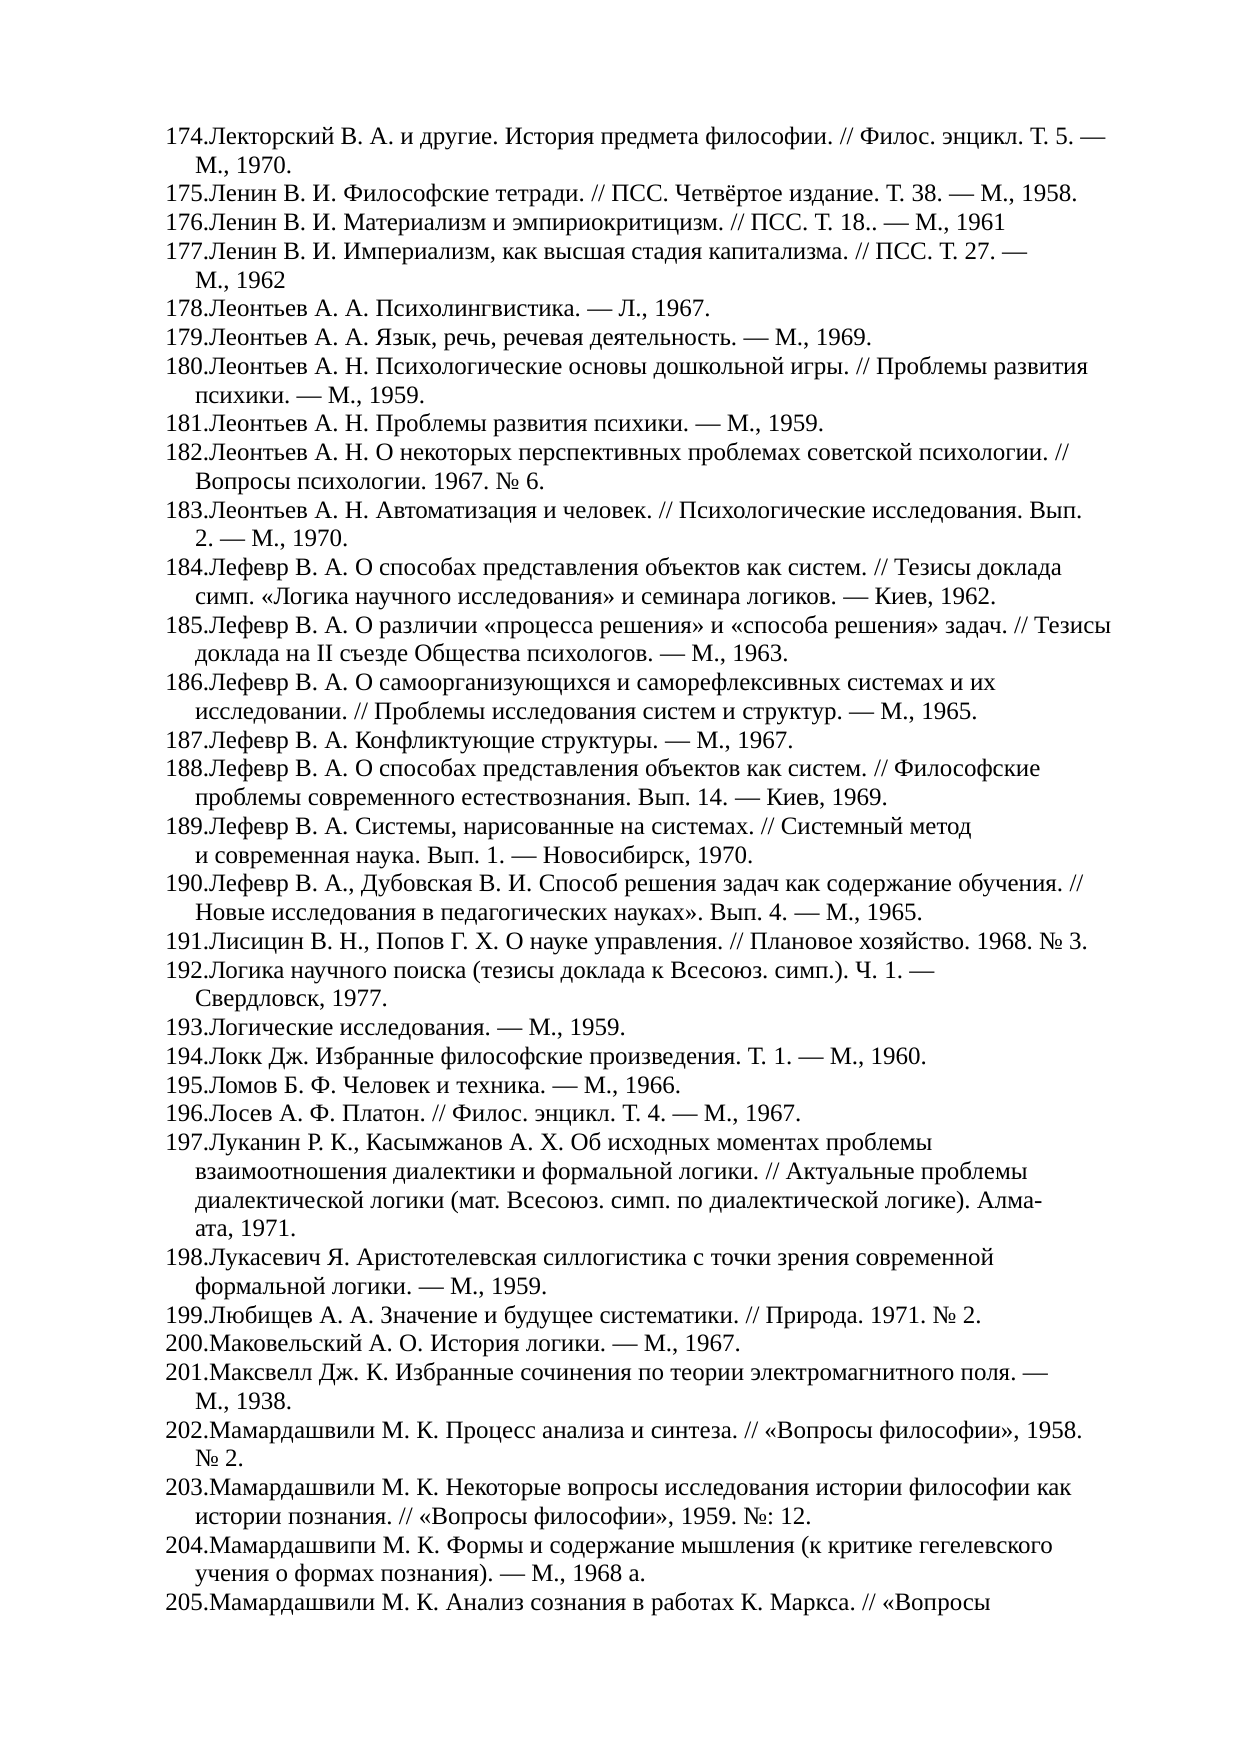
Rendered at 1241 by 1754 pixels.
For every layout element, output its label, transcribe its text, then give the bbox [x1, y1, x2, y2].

table_header I. Работы Г. П. Щедровицкого 1957 a* Щедровицкий Г. П. «Языковое мышление» и его анализ. // Вопросы языкознания. 1957. № 1. (С. 449–465 наст. изд.). b Щедровицкий Г. П., Алексеев Н. Г. О возможных путях исследования мышления как деятельности. // Докл. АПН РСФСР. 1957. № 3; 1958. № 1,4; 1959. № 1,2, 4; 1960. № 2,4, 5,6; 1961. № 4,5; 1962. № 2–6. 1958 a* Щедровицкий Г. П. О некоторых моментах в развитии понятий. // «Вопросы философии», 1958. № 6. (С. 577–589 наст. изд.). b* Щедровицкий Г. П. О строении атрибутивного знания. Сообщения I–VI. // Докл. АПН РСФСР. 1958. № 1,4; 1959. № 1,2, 4; 1960. № 6. (С. 590–630 наст. изд.). 1959 Щедровицкий Г. П., Ладенко И. С. О некоторых принципах генетического исследования мышления. // Тезисы доклада на I съезде Общества психологов. Вып. 1. — М., 1959. 1960 a* Щедровицкий Г. П. К анализу процессов решения задач. // Докл. АПН РСФСР. 1960. № 5. (С. 667–672 наст. изд.). b Щедровицкий Г. П. Опыт анализа сложного рассуждения, содержащего решение математической задачи. (На правах рукописи). — М., 1960. c* Щедровицкий Г. П. и другие. Принцип «параллелизма формы и содержания мышления» и его значение для традиционных логических и психологических исследований. Сообщ. I–IV. // Докл. АПН РСФСР. 1960. № 2,4; 1961. № 4,5. (С. 1–33 наст. изд.). 1961 a Щедровицкий Г. П. О взаимоотношении формальной логики и неопозитивистской «логики науки». // Диалектический материализм и современный позитивизм. — М., 1961. b Щедровицкий Г. П. Технология мышления. // Известия. 1961. № 234. 1962 a* Щедровицкий Г. П. О различии исходных понятий «формальной» и «содержательной» логик. // Методология и логика наук. Учёные зап. Том. ун-та. № 41. — Томск, 1962. (С. 34–49 наст. изд.). b Щедровицкий Г. П. Усвоение мышления и проблемы творческой активности учащихся // О психологических особенностях творческой активности учащихся. Тезисы доклада на межвуз. конф. — М., 1962. с Щедровнцкий Г. П., Якобсон С. Г. К анализу процессов решения простых арифметических задач. Сообщения I–V. // Докл. АПН РСФСР. 1962. № 2–6. 1963 a Щедровицкий Г. П. О месте логики в психолого-педагогических исследованиях. // Тезисы доклада на II съезде Общества психологов. Вып. 2. — М., 1963. b Щедровицкий Г. П. К методологии педагогического исследования игры. // Материалы к симпозиуму. Ротапринт (Библиотека имени В. И. Ленина). — М., 1963. c* Щедровицкий Г. П. Методологические замечания к проблеме происхождения языка. // Науч. докл. высшей школы. Филологические науки. 1963. № 2. (С. 299–316 наст. изд.). d Якобсон С. Г., Щедровицкий Г. П. Логико-психологический анализ способов решения простых арифметических задач. // Тезисы доклада на II съезде Общества психологов. Вып. 2. — М., 1963. 1964 a* Щедровицкий Г. П. Проблемы методологии системного исследования. — М., 1964. (С. 155–196 наст. изд.). b* Щедровицкий Г. П. Игра и «детское общество». // Дошкольное воспитание. 1964. № 4. (С. 673–681 наст. изд.). c* Щедровицкий Г. П. О принципах анализа объективной структуры мыслительной деятельности на основе понятий содержательно-генетической логики. // Вопросы психологии. 1964. № 2. (С. 466–473 наст. изд.). d Щедровицкий Г. П. Место логических и психологических методов в педагогической науке. // «Вопросы философии», 1964. № 7. е Щедровицкий Г. П. О необходимости типологических исследований в психологии и педагогике. // Вопросы активизации мышления и творческой деятельности учащихся. Тезисы доклада на межвуз. конф. — М., 1964. f Щедровицкий Г. П. К характеристике критериев интеллектуального развития ребёнка. // Вопросы психологии. Тезисы доклада на респ. психол. конф. — Киев, 1964. g Щедровицкий Г. П., Костеловский В. А. К анализу средств и процессов познания пространственной формы. Сообщения I–II. // Новые исследования в педагогических науках. Вып. 2,4. — М., 1964–1965. h* Щедровицкий Г. П., Садовский В. Н. К характеристике основных направлений исследования знака в логике; психологии и языкознании. Сообщения I — III. // Новые исследования в педагогических науках, Вып. 2,4, 5. — М., 1964–1965. (С. 515–539 наст. изд.). i Щедровицкий Г. П., Юдин Э. Г. О применении понятия управления в психологических и педагогических исследованиях. // Вопросы активизации мышления и творческой деятельности учащихся. Тезисы доклада на межвуз. конф. — М., 1964. j Щедровицкий Г. П., Якобсон С. Г. Сравнительный логико-психологический анализ способов решения арифметических задач (на укр. языке). // Радяньска школа. 1964. № 6. 1965 a Щедровицкий Г. П. К характеристике наиболее абстрактных направлений методологии структурно-системных исследований. // Проблемы исследования систем и структур. — М., 1965. b Щедровицкий Г. П. Методологические замечания к проблеме типологической классификации языков. // Лингвистическая типология и восточные языки. — М., 1965. c Щедровицкий Г. П. Исследование мышления детей на материале решений простых арифметических задач. // Развитие познавательных и волевых процессов у дошкольников. — М., 1965. d Щедровицкий Г. П. О принципах классификации наиболее абстрактных направлений методологии системно-структурных исследований. // Проблемы исследования систем и структур. — М., 1965. e Лефевр В. А., Щедровицкий Г. П., Юдин Э. Г. «Естественное» и «искусственное» в семиотических системах. // Проблемы исследования систем и структур. Материалы к конференции. — М., 1965. f* Генисаретский О. И., Щедровицкий Г. П. Методологическая картина дизайна. // Программа научн. иссл. лаб. общетеор. иссл. отдела теории и методов худ. констр. ВНИИТЭ. Архив ВНИИТЭ. — М., 1965 (см. Теоретические и методологические исследования в дизайне. Избранные материалы. Ч. I. Труды ВНИИТЭ. Техн. эстетика. Вып. 61. — М., 1990). (С. 317–328 наст. изд.). g* Генисаретский О. И., Щедровицкий Г. П. Дизайн: проблемы исследований. // Программа научн. иссл. лаб. общетеор. иссл. отдела теории и методов худ. констр. ВНИИТЭ. Архив ВНИИТЭ. — М., 1965 (см. Теоретические и методологические исследования в дизайне. Избранные материалы. Ч. I. Труды ВНИИТЭ. Техн. эстетика. Вып. 61. — М., 1990). (С. 329–333 наст. изд.). 1966 a* Щедровицкий Г. П. Об исходных принципах анализа проблемы обучения и развития в рамках теории деятельности. // Обучение и развитие. Материалы к симпозиуму. — М., 1966. (С. 197–227 наст. изд). b* Щедровицкий Г. П. Методологические замечания к педагогическому исследованию игры. // Психология и педагогика игры дошкольника. — М., 1966. (С. 687–715 наст. изд.). c* Щедровицкий Г. П. Заметки о мышлении по схемам двойного знания. // Материалы к симпозиуму по логике науки. — Киев, 1966. (С. 474–476 наст. изд.). d Щедровицкий Г. П. «Естественное» и «искусственное» в развитии речи языка. // Основные проблемы эволюции языка. Материалы Всесоюз. конф. по общ. языкознанию. Ч. 1. Самарканд, 1966. e Щедровицкий Г. П. К анализу исходных принципов и понятий формальной логики. // Философ, иссл.: Труды Болгар, акад. наук. 1966. f Щедровицкий Г. П. О логическом смысле проблемы лингвистических универсалий. // Конф. по проблемам изучения универсальных и ареальных свойств языков. Тезисы доклада — М., 1966. g* Щедровицкий Г. П. О различных планах изучения моделей и моделирования. // Метод моделирования в естествознании. — Тарту, 1966. (С. 631–633 назд. изд.). h* Щедровицкий Г. П. Надежина Р. Г. Развитие детей и проблемы нравственного воспитания. // Обучение и развитие. Материалы к симпозиуму. — М., 1966. (С. 682–686 наст. изд.). i* Щедровицкий Г. П., Юдин Э. Г. Педагогика и социология. Сообщение 1. // Новые исследования в педагогических науках. Вып. 7. — М., 1966. (С. 342–349 наст. изд.). j Shchedrovitzky G. P. Methodological problem; of system research. // General Systems. 1966. Vol. XI. (Перевод работы 1964 a). k Лефевр В. А., Щедровицкий Г. П., Юдин З. Г. Анализ связей управления в социальных структурах и деятельности. (Место публикации не установлено). 1966. i* Щедровицкий Г. П. Дизайн и его наука: «художественное конструирование» — сегодня, а что дальше? // Научный отчёт по теме 0047 [1]. ВНИИТЭ. — М., 1966 (см. Теоретические и методологические исследования в дизайне. Избранные материалы. Ч. I. Труды ВНИИТЭ. Техн. эстетика. Вып. 61. — М., 1990). (С. 334–341 наст. изд.). 1967 a Щедровицкий Г. П. О методе семиотического исследования знаковых систем. // Семиотика и восточные языки. — М., 1967. b* Щедровицкий Г. П. О специфических характеристиках логико-методологического исследования науки. // Проблемы исследования структуры науки. — Новосибирск, 1967. (С 350–359 наст. изд.). c* Щедровицкий Г. П. Что значит рассматривать язык как знаковую систему? // Материалы к конференции «Язык как знаковая система особого рода». — М., 1967. (С. 540–544 наст. изд.). d Щедровицкий Г. П., Дубровский В. Я. Научное исследование в системе «методологической работы». // Проблемы исследования структуры науки. — Новосибирск, 1967. e Щедровицкий Г. П., Розин В. М. Концепция лингвистической относительности Б. Л. Уорфа и проблемы исследования «языкового мышления». // Семиотика и восточные языки М., 1967. f Schedrovitsky G. P. Concerning the analysis of initial hriniciples and conceptions of formal logic. // Systematics. Vol. 5.1967. № 2. (Перевод работы 1966 е). g* Лефевр В. А., Щедровицкий Г. П., Юдин 3. Г. «Естественное» и «искусственное» в семиотических системах. // Семиотика и восточные языки. — М., 1967. (С. 50–56 наст. из/].). 1968 a Щедровицкий Г. П. Система педагогических исследований (методологический анализ). // Педагогика и логика. — М., 1968. b Щедровицкий Г. П. К анализу структуры, оснований и метода эвристики. // IV Всесоюз. симпозиум по кибернетике. Материалы симпозиума. Тбилиси, 1968. с Щедровицкий Г. П. Модели новых фактов для логики. // «Вопросы философии», 1968. № 4. d Schedrovitsky G. P. Concerning the analysis of initial hriniciples and conceptions of formal logic. // General Systems. Vol. XIII. 1 968. (Перевод работы 1966 е). е Scedrovickij G. P. Methodologische Bemerkungen zum Problem einer typologischen Klassifikation der Sprachen. // Linguistics. 1968. № 42. (Перевод работы 1965 b). f* Щедровицкий Г. П. Лингвистика, психолингвистика, теория деятельности. // Теория речевой деятельности. — М., 1968. (С. 360–366 наст. изд.). 1969 a* Щедровицкий Г. П. Проблема объекта в системном проектировании. // Вторая Всесоюз. конференция по технической кибернетике. Тезисы доклада — М., 1969. (С. 399–400 наст. изд.). b Щедровицкий Г. П. Методологический смысл проблемы лингвистических универсалий. // Языковые универсалии и лингвистическая типология. — М., 1969. 1970 Щедровицкий Г. П. О системе педагогических исследований (методологический анализ). // Оптимизация процессов обучения в высшей и средней школе. Душанбе, 1970. 1971 a Щедровицкий Г. П. Значения как конструктивные компоненты знака. // Вопросы семантики. Тезисы доклада — М., 1971. b Щедровицкий Г. П. Человек и деятельность в инженерно-психологических исследованиях. // Проблемы инженерной психологии. Вып. 1. — М., 1971. с Щедровицкий Г. П. Понимание как компонента исследования знака. // Вопросы семантики. Тезисы доклада — М., 1971. d Щедровицкий Г. П. О типах знаний, получаемых при описании сложного объекта, объединяющего «парадигматику» и «синтагматику». // Актуальные проблемы лексикологии. Докл. лингвист, конф. Ч. 1. Томск. 1971. e Щедровицкий Г. П. «Логическое» и «лингвистическое» в знаках (к характеристик е материал а терминологической работы). // Семиотические проблемы языков науки, терминологии и информатики. Ч. 1. — М., 1971. f Щедровицкий Г. П. К проблеме существования терминов в тексте и в парадигматических системах. // Семиотические проблемы языков науки, терминологии и информатики. Ч. 2. — М., 1971. g Щедровицкий Г. П. Значения и знания. // Актуальные проблемы лексикологии. Тезисы доклада Ч. 2. — Новосибирск, 1971. h Щедровицкий Г. П. Деятельность и понятие деятельности. // Материалы IV Всесоюз. съезда Общества психологов. Тбилиси, 1971. i Schedrovitsky G. P. Configuration as a method of construction of complex knowledge. // Systematics. Vol. 8.1971. № 4. j Щедровицкий Г. П. Проблема соотношения логических и психологических исследований мышления в истории советской психологии. // Материалы IV Всесоюз. съезда Общества психологов. Тбилиси, 1971. 1972 a Щедровицкий Г. П. Цели и продукты терминологической работы (методологические заметки о процессах становления терминологической деятельности). // Актуальные проблемы лексикологии. — Новосибирск, 1972. b Stschedrowitzky G. P. Die Struktur des Zeichens: Sinn und Bedeutung. // Ideen des exakten Wissens. Wissenschaft und Technik in der Sowjetunion. 1972. № 12. 1973 a* Щедровицкий Г. П. Системно-структурный подход в анализе и описании эволюции мышления. // Мышление и общение. Материалы Всесоюз. симпозиума. Алма-Ата, 1973. (С. 477–480 наст. изд.). b Щедровицкий Г. П. Структура знака: смыслы и значения. // Проблемы лексикологии. — Минск, 1973. c Щедровицкий Г. П., Дубровский В. Я. Проблема объекта в системном проектировании. // Методология исследования проектной деятельности. Тез. сообщ. Всесоюз. науч. конф. «Автоматизация проектирования как комплексная проблема совершенствования проектного дела в стране». Сб. 2. — М., 1973. d Щедрювицкий Г. П., Надежина Р. Г. О двух типах отношений руководств а в групповой деятельности детей. // Вопросы психологии. 1973. № 5. е Щедровицкий Г. П., Якобсон С. Г. Заметки к определению понятий «мышление» и «понимание». // Мышление и общение. Материалы Всесоюз. симпоз. Алма-Ата, 1973. 1974 a* Щедровицкий Г. П. Смысл и значение. // Проблемы семантики. — М., 1974. (С. 545–576 наст. изд.). b* Щедровицкий Г. П. Системное движение и перспективы развития системно-структурной методологии. Обнинск, 1974. (С. 57–88 наст. изд). с* Щедровицкий Г. П. Два понятия системы. // Труды XIII Межд. Конгресса по истории науки и техники. Т. 1а. — М., 1974. (С. 228–232 наст. изд). d Щедровицкий Г. П. Коммуникация, деятельность, рефлексия. // Исследование речемыслительной деятельности. Алма-Ата, 1974. e Щедровицкий ГЛ. Логико-психологический анализ процедур и способов решения простых арифметических задач. // Психолого-педагогические проблемы обучения и развития. Душанбе, 1974. 1975 a* Щедровицкий Г. П. Автоматизация проектирования и задачи развития проектировочной деятельности. // Разработка и внедрение автоматизированных систем в проектировании (теория и методология). — М., 1975. (С. 401–436 наст. изд.). b* Щедровицкий Г. П. Проблема исторического развития мышления. // Генетические и социальные проблемы интеллектуальной деятельности. Алма-Ата, 1975. (С. 496–514 наст. изд.). а* Щедровицкий Г. П. Исходные представления и категориальные средства теории деятельности (Приложение I к 1975 а’). (С. 233–280 наст. изд.). а* Щедровицкий Г. П. Общая идея метода восхождения от абстрактного к конкретному (Приложение II к 1975 а’). e* Щедровицкий Г. П. Категории «процесс — механизм» в контексте исследования развития (Приложение III к 1975 а»). f* Щедровицкий Г. П. Генетическое восхождение (Приложение IV к 1975 а’). 1976 Щедровицкий Г. П. Проблемы построения системной теории сложного «популятивного» объекта. // Системные исследования. Ежегодник 1975. — М., 1976. 1977 a Щедровицкий Г. П., Щедровицкий П. Г. Проблематизация и проблемы в процессах программирования решения задач. // Логика научного поиска. Тезисы доклада Свердловск, 1977. 1978 a Щедровицкий Г. П. Методологический подход как средство объединения знаний из разных научных предметов. // Методологические аспекты взаимодействия общественных, естественных и технических наук. Тез докл. М. — Обниск, 1978. b Аросьев Д. Л., Астахов В. И., Щедровицкий Г. П. Средства и методы проектирования годичного цикла спортивной подготовки. Макет учебно-деловой игры. // Отчёт КНГ МОГИФК по теме № 05–139–21.1978. 1979 a Щедровицкий Г. П. Комплексная организация научно-исследовательских работ как социотехническая систем а. // Комплексный подход к научному поиску: проблемы и перспективы. Ч. 2. — Свердловск, 1979. b Поливанова С. Б., Щедровицкий Г. П. Методологическая организация мышления и деятельности как условие и средство комплексной организации НИР. // Комплексный подход к научному поиску: Проблемы и перспективы. Ч. 2. — Свердловск, 1979. 1981 a* Щедровицкий Г. П. Принципы и общая схема методологической организации системно-структурных исследований и разработок. // Системные исследования: Методологические проблемы. Ежегодник 1981. — М., 1981. (С. 88–114 наст. изд.). b Щедровицкий Г. П. О двух способах структурно-системного представления объектов. // Машинные методы обнаружения закономерностей. Рига, 1981. 1982 Shchedrovitsky C. P. Methodological organization of systems-structural research and development: principles and general scheme. // General Systems. Vol. XXVII. 1982. (Перевод работы 1981 a*). 1983 a Щедровицкий Г. П. Организационно-деятельностная игра как новая форма организации коллективной мыследеятельности. // Методы исследования, диагностики и развития международных трудовых коллективов. — М., 1983. b Щедровицкий Г. П. Системо-деятельностный подход в анализе и оценке места и функций естественнонаучных картин мира в современном мировоззрении. // Научная картина мира как компонент современного мировоззрения. Материалы симпозиума. М. — Обнинск, 1983. с* Щедровицкий Г. П., Котельников С. И. Организационно-деятельностная игра как новая форма организации и метод развития коллективной мыследеятельности. // Нововведения в организациях. Труды семинара. ВНИИ системных исследований. — М., 1983. (С. 115–142 наст. изд.). 1984 Щедровицкий Г. П. Синтез знаний: проблемы и методы. // На пути к теории научного знания. — М., 1984. (С. 634–666 наст. изд.). 1985 a Ойзерман М. Т., Рац М. В., Щедровицкий Г. П. Научные и практические вопросы создания проектов, эффективно реализуемых с точки зрения инженерных изысканий. // Проблемы методологии и технологии инженерных изысканий. — М., 1985. b Наградова Е. Я., Щедровицкий Г. П. Категории сложности изыскательных работ как объект исследований с системо-деятельностной точки зрения. // Проблемы методологии и технологии инженерных изысканий. — М., 1985. с Shchedrovitsky C. P. Methodological organization of systems-structural research and development: principles and general scheme. // Systems Research, II. Methodological Problems. 1985. (Перевод работы 1981 a*). 1987 a* Щедровицкий Г. П. Схема мыследеятельности — системно-структурное строение, смысл и содержание. // Системные исследования. Методологические проблемы. Ежегодник 1986. — М., 1 987. (С. 281–298 наст. изд.). b Щедровицкий Г. П. Методологический подход как средство объединения знаний из разных научных предметов. // Методологические аспекты взаимодействия общественных, естественных и технических наук. Тезисы доклада и выст. Ч. I–II. М. — Обнинск, 1987. 1991 Щедровицкий Г. П. Методологический смысл оппозиции натуралистического и системо-деятельностного подходов. // «Вопросы методологии». 1991. № 2. (С. 143–154 наст. изд.). II. Работы других авторов Автоматизация в проектировании. — М., 1972. Акофф Р. Л. О природе систем. // Изв. АН СССР. Техн. кибернетика. 1971. № 3. Акофф Р. Л. Планирование в больших экономических системах. — М., 1972. Акофф Р. Искусство решения проблем. — М., 1982. Акофф Р. Планирование будущего корпорации. — М., 1985. Алексеев И. С. Возможная модель структуры физического знания. // Проблемы истории и методологии научного познания. — М., 1974 а. Алексеев И. С. Принцип детерминизма и физическая картина реальности. // Философия и естествознание. — М., 1974 b. Алексеев Н. Г. Проблема управления мыслительной деятельностью при решении алгебраических задач и их классификация. // Вопросы активизации мышления и творческой деятельности учащихся. Тезисы докладов на межвузовской конференции. — М., 1964. Алексеев Н. Г. Формирование осознанного решения учебной задачи. // Педагогика и логика. — М., 1968. Алексеев Н. Г., Москаева А. С. О некоторых психологических проблемах при решении текстовых задач. // Психологія навчання і виховання. Тезисы докладов на республиканской психологической конференции. — Киев, 1964. Аристотель. Метафизика. М, 1937 а. Аристотель. О душе. — М., 1937 b. Аристотель. Физика. — М., 1937 с. Аристотель. Аналитики. — М., 1952. Аристотель. Сочинения. В 4-х т. — М., 1978. Асмус В. Ф. Логика. — М., 1947. Асмус В. Ф. Шарль Серрюс и логика отношений. // Ш. Серрюс. Опыт исследования значения логики. — М., 1948. Афанасьев В. Г. Научное руководство социальными процессами. // Коммунист. 1965. № 12. Афанасьев В. Г. Об интенсификации развития социалистического общества (проблемы взаимодействия науки, техники и управления). — М., 1969. Ахманов А. С. Формы мысли и законы формальной логики. К вопросу о предмете формальной логики. // Вопросы логики. — М., 1955. Ахманов А. С. Логическое учение Аристотеля. — М., 1960. Бакрадзе К. Логика. Тбилиси, 1951. Беккер Г., Босков А. Современная социологическая теория. — М., 1962. Бернштейн Н. А. Некоторые назревающие проблемы регуляции двигательных актов. // Вопросы психологии. 1957. № 6. Вир Ст. Кибернетика и управление производством. — М., 1963. Блауберг И. В., Садовский В. Н., Юдин Э. Г. Системный подход: предпосылки, проблемы, трудности. — М., 1969. Блауберг И. В., Юдин Э. Г. Становление и сущность системного подхода. — М., 1973. Богданов А. А. Всеобщая организационная наука (тектология). В 3-х т. Восьмое издание. Москва-Берлин, 1925–1929. Большие системы: теория, методология, моделирование. — М., 1971. Больцман Л. Лекции по кинетической теории газов. — М., 1956. Борджану К. О научном характере понятия прогресса. // Проблемы философии. — М., 1960. Бродский И. Н., Серебрянников О. Ф. О характере современной формальной логики II Вопросы философии. 1964. № 2. Бутлеров A. M. Альдегиды, кетоны и нитропроизводные жирного ряда. Специальный куре органической химии. 1875. Ветров А. А. Математическая логика и современная формальная логика. // «Вопросы философии», 1964. № 2. Вико Дж. Основания новой науки об общей природе наций. — Л., 1940. Виндельбанд В. Принципы логики. // Логика. Вып. 1. М, 1913. Винер Н. Кибернетика. — М., 1958. Витгенштейн Л. Логико-философский трактат. — М., 1959. Войшвилло Е. К. К вопросу о предмете логики. // Вопросы логики. — М., 1955. Волков Г. Н. Социология науки. Социологические очерки научно-технической деятельности. — М., 1968. Волков Г. Научно-техническая революция: естествознание и обществоведение. // Правда. 1973, 25 февр. Восхождение от абстрактного к конкретному. // Филее, энцикл. Т. 1. — М., 1960. Выготский Л. С. Мышление и речь. Психологические исследования. — М.-Л., 1934. Выготский Л. С. Избранные психологические исследования. — М., 1956. Выготский Л. С. Развитие высших психических функций. — М., 1960. Галилей Г. Беседы и математические доказательства… // Сочинения. Т. 1. — М.-Л., 1934. Галилей Г. Диалог о двух главных системах мира — птоломеевой и коперниковой. — М.-Л., 1948. Гальперин П. Я., Талызина Н. Ф. Формирование начальных геометрических понятий на основе организованного действия учащихся. // Вопросы психологии. 1957. № 1. Гвишиани Д. М. Управление — прежде всего наука. // Известия, 1963, № 118. Гвишиани Д. М. Предисловие. // Дейнеко О. А. Методологические проблемы науки управления производством. — М., 1971. Гвишиани Д. М. Организация и управление. — М., 1972. Гвишиани Д. М., Каменицер С. Е. Научно организовать труд по управлению производством. // Социалистический труд. 1965. № 2. Гвишиани Д. М., Лисичкин В. А. Системы прогнозирования в планировании и управлении научными исследованиями и разработками. — М., 1969. Гегель Г. В. Ф. Энциклопедия философских наук. Ч. 1. Логика. // Сочинения. Т. 1. — М., 1934. Гегель Г. В. Ф. Наука логики. // Сочинения. Т. 5–6. — М., 1937. Гейтинг А. Обзор исследований по основаниям математики. — М., 1936. Гелернтер Г. А., Рочестер Н. Интеллектуальное поведение машин, решающих задачи. // Психология мышления. — М., 1965. Генисаретский О. И. Специфические черты объектов системного исследования. // Проблемы исследования систем и структур. — М., 1965. Генисаретский О. И. Логический смысл моделей и моделирования. // Метод моделирования в естествознании. Тезисы доклада и выступлений на симпоз. — Тарту, 1966 а. Генисаретский О. И. Проблема смысла в содержательно-генетической логике. // Методология и логика науки. — М., 1966 b. Генисаретский О. И. Понятие о деятельности. Деятельность проектирования. // дизайн в сфере проектирования. Методологическое исследование. Т. 1. Архив ВНИИТЭ. № 470.1967. Генисаретский О. И. Опыт моделирования представляющей и рефлектирующей способностей сознания. // Всесоюзный симпозиум по кибернетике. Тбилиси, 1968. Генисаретский О. И. Опыт методологического конструирования общественных систем. // Моделирование социальных процессов. — М., 1970. Генисаретский О. И. Методологическая организация системной деятельности. // Разработка и внедрение автоматизированных систем в проектировании (теория и методология). — М., 1975. Гердер И. Г. Трактат о происхождении языка. // Гердер И. Г. Избранные сочинения. — М.-Л., 1959. Гессе Г. Игра в бисер. — М., 1969. Гилберт Д. Основания геометрии. — М., 1948. Гилберт Д., Аккерман В. Основы теоретической логики. — М., 1947. Глушков В. М. Построение автоматизированных систем управления. // Актуальные проблемы управления. — М., 1972. Гоббс Т. Избранные произведения. В 2-х т. — М., 1965. Головнях В. В. Комплексирование оптимизационных, имитационных и логико-лингвистических моделей в автоматизированных системах управления летательным аппаратом. // Вопросы кибернетики. Вып. 121. — М., 1986. Горохов В. Г. Методологический анализ системотехники. — М., 1982 а. Горохов В. Г. Современные комплексные научно-технические дисциплины. // «Вопросы философии», 1982 b. № 7. Гослинг Б. Проектирование систем. // Перевод № 567 ГКРЭ СССР. 1964. Греневский Т. Кибернетика без математики. — М., 1964. Григорьев Э. П. Проектный метод прогнозирования и его использование при формировании бытовой предметной среды. // Проблемы прогнозирования материально-предметной среды Труды ВНИИТЭ. Техн. эстетика. Вып. 2. — М., 1972. Гропп P. O. К вопросу о марксистской диалектической логике как системе категорий. // «Вопросы философии», 1959. № 1. Грушин Б. А. Логические и исторические приёмы исследования в «Капитале» К. Маркса. // Вопросы философия. 1955. № 4. Грушин Б. А. О приёмах и способах воспроизведения в мышлении исторических процессов развития. // Канд. диссертация. МГУ, 1957. Грушин Б. А. Маркс и современные методы исторического исследования. // «Вопросы философии», 1958. № 3. Грушин Б. А. Очерки логики исторического исследования. — М., 1961. Грушин Б. А. Процесс развития (логическая характеристика категории в свете задач исторической науки). // Проблемы методологии и логики наук. — Томск, 1962. Гуд Г. Х., Макол Р. Э. Системотехника: введение в проектирование больших систем. — М., 1962. Гудожник Г. С. Научно-технический прогресс: сущность, основные тенденции. — М., 1970. Гуковский М. А. Механика Леонардо да Винчи. — М.-Л., 1947. Гуссерль Э. Пролегомены к чистой логике. // Гуссерль Э. Логические исследования. Ч. 1. — СПб., 1909. Гущин Ю. Ф., Дубровский В. Я, ЩедровицкийЛ. П. К понятию «системное проектирование». // Большие информационно-управляющие системы. — М., 1969. Гущин Ю. Ф., Дубровский В. Я., Щедровицкий Л. П. О методических принципах инженерно-психологического проектирования. // Проблемы инженерной психологии. Вып. 1. — М., 1971. Гэлбрейт Дж. Новое индустриальное общество. — М., 1969. Дворецкий И. Х. Древнегреческо-русский словарь. — М., 1958. Дейнеко О. А. Методологические проблемы науки управления производством. — М., 1971. Джемпер М. Понятие массы в классической и современной физике. — М., 1967. Джонсон Ф. и другие. Системы и руководство (теория систем и руководство системами). — М., 1971. Дизайн в сфере проектирования. Методологическое исследование. Т. 1 / Под ред. Г. П. Щедровицкого и О. И. Генисаретского. // Архив ВНИИТЭ. № 470.1967. Диксон Дж. Проектирование систем: изобретательство, анализ и принятие решений. — М., 1969. Дубовская В. И. К вопросу о связях теории с компонентами учебной деятельности. // Проблемы исследования систем и структур. Материалы к конференции. — М., 1965. Дубровский В. Я. О природе и основаниях эффективности эвристических методов. // IV Всесоюзный симпозиум по кибернетике, (материалы симпозиума). Тбилиси, 1968. Дубровский В. Я. К проблеме распределения функций в системах «человек — машина». // Большие информационно-управляющие системы. — М., 1969. Дубровский В. Я. Об одной модели деятельности проектирования. // Проблемы инженерной психология. Вып. 1. — М., 1971 а. Дубровский В. Я. Проблема знаний в инженерно-психологическом проектировании. // Проблемы инженерной психологии. Вып. 1. — М., 1971 b. Дубровский В. Я., Щедровицкий Л. П. Проблема распределения функции в системах «человек — машина». // Инженерно-психологическое проектирование. Вып. 1. — М., 1970 а. Дубровский В. Я., Щедровицкий Л. П. Инженерная психология и развитие системного проектирования. // Инженерно-психологическое проектирование. Вып. 2. — М., 1970 b. Дубровский В. Я., Щедровицкий Л. П. Проблемы системного инженерно-психологического проектирования. — М., 1971 а. Дубровский В. Я., Щедровицкий Л. П. Социальное назначение инженерной психологии. // Проблемы инженерной психологии. Вып. 1. — М., 1971 b. Дубровский В. Я., Щедровицкий Л. П. Концепция машинизации проектирования как вида мыслительной деятельности. // Методология исследования проектной деятельности. Всесоюз. науч. конф. «Автоматизация проектирования как комплексная проблема совершенствования проектного дела в стране». Сб. 2. — М., 1973. Дубровский В. Я., Щедровицкий Л. П. Проблемы модификации в системном проектировании. // Разработка и внедрение автоматизированных систем в проектировании (теория и методология). — М., 1975. Дынин Б. С. К вопросу о характере проблем методологии. // Философия, методология, наука. — М., 1972. Евенко Л. И. Системный анализ — инструмент обоснования управленческих решений. // США: экономика, политика, идеология. 1970. № 8. Ельмслев Л. Пролегомены к теории языка. // Новое в лингвистике. Вып. 1. — М., 1960. Емельянов С. В. Современные проблемы научного управления. // Цикл лекций о со временных методах планирования и управления народным хозяйством. — М., 1970. Емельянов С. В. Организационные системы управления: принципы построения структурных схем. // Актуальные проблемы управления. — М., 1972. Епископосов Г. Л. Техника и социология. — М., 1967. Жимерин Д. Г. Проблемы автоматизации управления. // Автоматизированные системы управления. — М., 1972. Жолковский А. К. Предисловие. // Машинный перевод и прикладная лингвистика. 1964. № 8. Жолковский А. К. и другие. О принципиальном использовании смысла при машинном переводе. // Труды Института точной механики и вычислительной техники. Машинный перевод — 1961. Вып. 2. — М., 1961. Жолковский А. К., Мельчук И. А. К построению действующей модели языка «Смысл-текст». // Машинный перевод и прикладная лингвистика. 1969. № 11. Заде Л., Дезоер Ч. Теория линейных систем. — М., 1970. Замошкин Ю. А. Психологическое направление в современной буржуазной социологии. — М., 1958. ЗигвартХ. Учение о суждении, понятии и выводе. // Зигварт X. Логика. Т. 1. — СПб., 1908 а. ЗигвартХ. Учение о методе. // Зигварт X. Логика. Т. 2. Вып. 1. — СПб., 1908 b. Зиновьев А. А. Восхождение от абстрактного к конкретному (на материале «Капитала» К. Маркса). // Канд. диссертация. — М., 1954. Зиновьев А. А. Логическое строение знаний о связях. // Логические исследования. — М., 1959 а. Зиновьев А. А. Следование как свойство высказываний о связях. // Науч. докл. высшей школы. Философские науки. 1959 b. № 3. Зиновьев А. А. 06 одной программе исследования мышления. // Докл. АПН РСФСР. 1959 с. № 2. Зиновьев А. А. О логической природе восхождения от абстрактного к конкретному. // Филос. энцикл. Т. 1. — М., 1960 а. Зиновьев А. А. К вопросу о методе исследования знаний (высказывания о связях). // Докл. АПН РСФСР. 1960 b. № 3. Зиновьев А. А. К определению понятия связи. // «Вопросы философии», 1960 с. № 8. Зиновьев А. А. Логика высказываний и теория вывода. — М., 1962. Зиновьев А. А. Об основных понятиях и принципах логики науки. // Логическая структура научного знания. — М., 1965. Зиновьев А. А., Ревзин И. И. Логическая модель как средство научного исследования. // «Вопросы философии», 1960. № 1. Зинченко А. П. Игра. В Харькове проведён экспертный семинар по теме «Учебно-воспитательный процесс в ВУЗе». // Архитектура. Приложение к «Строительной газете» от 25 апреля 1982. Зинченко А. П. Игровая форма межпрофессионального обсуждения градостроительных проблем. // Строительство и архитектура. 1983. № 8. Зинченко П. И. Проблема непроизвольного запоминания. // Научные записки Харьковского государственного педагогического института иностранных языков. Т. 1.1939. Ильенков Э. В. Диалектика абстрактного и конкретного в «Капитале» К. Маркса. — М., 1960. Ильенков Э. В. Предмет логики как науки в новой философии. // «Вопросы философии», 1965. № 5. Ильенков Э. В. К истории вопроса о предмете логики как науки. // «Вопросы философии», 1966. № 2. Ильенков Э. В. Идеальное. // Филос. энцикл. Т. 2. — М., 1962. Исследования по общей теории систем. — М., 1969. Калман Р. и другие. Математическая теория систем. — М., 1971. Кант И. Критика чистого разума. — СПб., 1907. Кант И. Логика. — СПб., 1915. Кантор Г. Учение о множествах. // Новые идеи в математике. Сб. 6. — СПб., 1914. Квейд Э. Анализ сложных систем (методология анализа при подготовке военных решений). — М., 1969. Кибернетический сборник. Вып. 1. — М., 1960. Клини С. К. Введение в метаматематику. — М., 1957. Климовская Г. И. Опыт псевдогенетического поиска языковых универсалий. // Языковые универсалии и лингвистическая типология М., 1969. Клир Дж. Абстрактное понятие системы как методологическое средство. // Исследования по общей теории систем. — М., 1969. Комплексный подход к научному поиску: проблемы и перспективы. В 2-х ч. — Свердловск, 1979. Кон И. С. О понятии исторического прогресса. // Проблемы развития в природе и обществе. — М.-Л., 1958. Кон И. С. Прогресс общественный. // Филос. энцикл. Т. 4. — М., 1967. Кондильяк Э. Б. Трактат о системах. — М., 1938. Кондорсэ Ж. А. Эскиз исторической картины прогресса человеческого разума. — М., 1936. Кондрашов И. А. К вопросу о происхождении языка. // Вопросы языкознания в свете трудов И. В. Сталина. — М., 1950. Копнин П. В., Крымский С. Б. Заметки о логике современной и традиционной. // «Вопросы философии», 1965, № 7. Коссериу Э. Синхрония, диахрония и история//Новое в лингвистике. Вып. III. — M., 1963. Косыгин Ю. А. Методологические вопросы системных исследований в геологии. // Геотектоника. 1970. № 2. Котарбиньский Т. Избранные произведения. — М., 1963. Кремянский В. И. Некоторые особенности организмов как «систем» с точки зрения физики, кибернетики и биологии. // «Вопросы философии», 1958. № 8. Кузьмин В. П. Принцип системности в теории и методологии К. Маркса. — М., 1976. Кузнецов Б. Г. Беседы по теории относительности. — М., 1960. Курс для высшего управленческого персонала. — М., 1970. Кутта Ф. Человек. Труд. Техника. — М., 1970. Кутюра Л. Философские принципы математики. — СПб., 1913. Куффиньяль Л. Кибернетика — искусство управления. // Наука и человечество 1963. — М., 1963. Ладенко И. С. Об отношении эквивалентности и его роли в некоторых процессах мышления. // Докл. АПН РСФСР. 1958 а. № 1. Ладенко И. С. О процессах мышления, связанных с установлением отношения эквивалентности. // Докл. АПН РСФСР. 1958 b. № 2. Ладенко И. С. Проблемы обоснования математики и логической эмпиризм. // Диалектический материализм и современный позитивизм. — М., 1961. Лакатос И. Доказательства и опровержения. Как доказываются теоремы. — М., 1967. Ланге О. Целое и развитие в свете кибернетики. // Исследования по общей теории систем. — М., 1969. Лапин И. И., Пригожин А. И. «Социальные инновации» — новое направление в организационной психологии на Западе. // Психологический журнал. Т. 3.1982. № 5. Лейбниц Г. Новые опыты о человеческом разуме. — М.-Л., 1936. Лекторский В. А., Садовский В. Н. О принципах исследования систем (в связи с общей теорией систем Л. Берталанфи). // «Вопросы философии», 1960. № 8. Лекторский В. А. и другие. История предмета философии. // Филос. энцикл. Т. 5. — М., 1970. Ленин В. И. Философские тетради. // ПСС. Четвёртое издание. Т. 38. — М., 1958. Ленин В. И. Материализм и эмпириокритицизм. // ПСС. Т. 18.. — М., 1961 Ленин В. И. Империализм, как высшая стадия капитализма. // ПСС. Т. 27. — М., 1962 Леонтьев А. А. Психолингвистика. — Л., 1967. Леонтьев А. А. Язык, речь, речевая деятельность. — М., 1969. Леонтьев А. Н. Психологические основы дошкольной игры. // Проблемы развития психики. — М., 1959. Леонтьев А. Н. Проблемы развития психики. — М., 1959. Леонтьев А. Н. О некоторых перспективных проблемах советской психологии. // Вопросы психологии. 1967. № 6. Леонтьев А. Н. Автоматизация и человек. // Психологические исследования. Вып. 2. — М., 1970. Лефевр В. А. О способах представления объектов как систем. // Тезисы доклада симп. «Логика научного исследования» и семинара логиков. — Киев, 1962. Лефевр В. А. О различии «процесса решения» и «способа решения» задач. // Тезисы доклада на II съезде Общества психологов. — М., 1963. Лефевр В. А. О самоорганизующихся и саморефлексивных системах и их исследовании. // Проблемы исследования систем и структур. — М., 1965. Лефевр В. А. Конфликтующие структуры. — М., 1967. Лефевр В. А. О способах представления объектов как систем. // Философские проблемы современного естествознания. Вып. 14. — Киев, 1969. Лефевр В. А. Системы, нарисованные на системах. // Системный метод и современная наука. Вып. 1. — Новосибирск, 1970. Лефевр В. А., Дубовская В. И. Способ решения задач как содержание обучения. // Новые исследования в педагогических науках». Вып. 4. — М., 1965. Лисицин В. Н., Попов Г. Х. О науке управления. // Плановое хозяйство. 1968. № 3. Логика научного поиска (тезисы доклада к Всесоюз. симп.). Ч. 1. — Свердловск, 1977. Логические исследования. — М., 1959. Локк Дж. Избранные философские произведения. Т. 1. — М., 1960. Ломов Б. Ф. Человек и техника. — М., 1966. Лосев А. Ф. Платон. // Филос. энцикл. Т. 4. — М., 1967. Луканин Р. К., Касымжанов А. Х. Об исходных моментах проблемы взаимоотношения диалектики и формальной логики. // Актуальные проблемы диалектической логики (мат. Всесоюз. симп. по диалектической логике). Алма-ата, 1971. Лукасевич Я. Аристотелевская силлогистика с точки зрения современной формальной логики. — М., 1959. Любищев А. А. Значение и будущее систематики. // Природа. 1971. № 2. Маковельский А. О. История логики. — М., 1967. Максвелл Дж. К. Избранные сочинения по теории электромагнитного поля. — М., 1938. Мамардашвили М. К. Процесс анализа и синтеза. // «Вопросы философии», 1958. № 2. Мамардашвили М. К. Некоторые вопросы исследования истории философии как истории познания. // «Вопросы философии», 1959. №: 12. Мамардашвипи М. К. Формы и содержание мышления (к критике гегелевского учения о формах познания). — М., 1968 а. Мамардашвили М. К. Анализ сознания в работах К. Маркса. // «Вопросы философии», 1968 b. № 6. Марков И. Б. Научно-техническая революция: анализ, перспективы, последствия. — М., 1971. Маркс К. К критике политической экономии. — М., 1952. Маркс К. Капитал. Т. 1. — М., 1955 а. Маркс К. Тезисы о Фейербахе. // Маркс К. и Энгельс Ф. Сочинения. Второе издание. Т. З. — М., 1955 b. Маркс К. Экономическо-философские рукописи 1884 года. // Маркс К. и Энгельс Ф. Из ранних произведений. — М., 1956. Маркс К. Теории прибавочной стоимости (IV том «Капитала»). // Маркс К. и Энгельс Ф. Сочинения. Т. 26. Ч. ІІІ. — М., 1964. Маркс К., Энгельс Ф. Немецкая идеология. // Маркс К. и Энгельс Ф. Сочинения. Второе издание. Т. З М., 1955 а. Маркс К., Энгельс Ф. Святое семейство, или критика критической критики. // Маркс К. и Энгельс Ф. Сочинения. Второе издание. Т. 2. — М., 1955 b. Маркс К., Энгельс Ф. Из ранних произведений. — М., 1956. Мартине А. Основы общей лингвистики. // Новое в лингвистике. Вып. III. — М., 1963. Мах Э. Механика. Историко-критический очерк её развития. — СПб., 1909. Мелещенко Ю. С., Шухардин С. В. Ленин и научно-технический прогресс. — Л., 1969. Мельников Г. П. Азбука математической логики. — М., 1967 а. Мельников Г. П. Системная лингвистика и её отношение к структурной. // Проблемы языкознания. Докл. и сообщ. советских учёных на X Межд. Конгрессе лингвистов. — М., 1967 b. Мельников Г. П. Язык как система и языковые универсалии. // Языковые универсалии и лингвистическая типология. — М., 1969. Мельчук И. А. Опыт теории лингвистических моделей «Смысл-текст». — М., 1974. Месарович М. и другие. Теория иерархических многоуровневых систем. — М., 1973. Металлы. // Большая Сов. Энцикл. Второе издание. Т. 27. — М., 1954. Метод моделирования в естествознании (тезисы докладов и выступлений на симпозиуме). — Тарту, 1966. Методологические проблемы науки. — М., 1964. Методология исследования проектной деятельности (Всесоюз. науч. конф. «Автоматизация проектирования как комплексная проблема совершенствования проектного дела в стране»). Сб. 2. — М., 1973. Минский М. На пути к созданию искусственного разума. // Вычислительные машины и мышление. — М., 1967. Минто В. Дедуктивная и индуктивная логика. — СПб., 1901. Мирский Э. М. Междисциплинарные исследования и дисциплинарная организация науки. — М., 1980. Моисеев Н. Н. Компьютер ставит эксперимент. // Литературная газета, 1 января 1973. Моисеев Н. Н. Имитационные модели. // Наука и человечество 1973. — М., 1972. Морено Дж. Социометрия. — М., 1958. Морз Ф. М., Кимбелл Д. Е. Методы исследования операции. — М., 1956. Москаева А. С. К анализу способа решения арифметических задач. // Тезисы доклада на II съезде Общества психологов. Вып. 2. — М., 1963. Москаева А. С. Анализ знаковых средств, необходимых для активного усвоения способов деятельности. // Вопросы активизации мышления и творческой деятельности учащихся (тезисы доклада на межвуз. конф.). — М., 1964. Москаева А. С. Алгоритмы и «алгоритмический подход» к анализу процессов обучения. // Вопросы психологии. 1965. № 3. Москаева А. С. Об одном способе исследования употребления моделей. // Метод моделирования в естествознании. — Тарту, 1966. Москаева А. С. Математика и философия. // Проблемы исследования структуры науки. — Новосибирск, 1967. Москаева А. С. Логический анализ способов решения арифметических задач. // Педагогика и логика. — М., 1968. Москаева А. С., Розин В. М. К анализу строения систем знания типа «Начал» Евклида. Сообщения I–II. // Новые исследования в педагогических. Вып. 8 и 9. — М., 1966. Надежина Р. Г. Совместная деятельность детей и их взаимоотношения. // Вопросы психологии. Тезисы докладов на республиканской психологической конференции. — Киев, 1964 а. Надежина Р. Г. Игра и взаимоотношения детей. // Дошкольное воспитание. 1964 b. № 4. Надежина Р. Г. Анализ детских групп как малых неоднородных систем. // Проблемы исследования систем и структур. Материалы к конференции. — М., 1965. Наторп П. Философия как основание педагогики. — СПб., 1905. Наука и учебный предмет. // Советская педагогика. 1965. № 7. Наука — техника — управление. Интеграция науки, техники и технологии. // Организация и управление в Соединённых Штатах Америки. — М., 1966. Нейман Дж. Теория самовоспроизводящихся автоматов. — М., 1971. Непомнящая Н. И. О путях анализа проблемы усвоения и развития на основе логических и психологических методов. // Тезисы доклада на II съезде Общества психологов. Вып. 2. — М., 1963. Непомнящая Н. И. О методе генетического исследования в психологии. // Вопросы психологии. Тезисы доклада на республиканской психологической конференции. — Киев, 1964 а. Непомнящая Н. И. К вопросу об активности и самостоятельности учащихся в процессе обучения. // Вопросы активизации мышления и творческой деятельности учащихся. Тезисы доклада на межвуз. конф. — М., 1964 b. Непомнящая Н. И. Анализ некоторых понятий психологической концепции Жана Пиаже. // Вопросы психологии. 1964 с. № 4. Непомнящая Н. И. Отношение методов структурного генетического исследования в психологии. // Проблемы исследования систем и структур. Материалы к конференции. — М., 1965. Непомнящая Н. И. Состояние проблемы обучения и развития и задачи дальнейшей её разработки. // Обучение и развитие (материалы к симпозиуму). — М., 1966 а. Непомнящая Н. И. Теория Л. С. Выготского о связи обучения и развития. // Обучение и развитие (материалы к симпозиуму). — М., 1966 b. Непомнящая Н. И. Понятия развития и научения в теории Ж. Пиаже. // Обучение и развитие (материалы к симпозиуму). — М., 1966 с. Непомнящая Н. И. Педагогический анализ и конструирование способов решения учебных задач. // Педагогика и логика. — М., 1968. Николаев В. В. Состояние и некоторые проблемы развития системотехники. // Методологические проблемы системотехники. — Л., 1970. Ньюэлл А., Саймон Г. А. Имитация мышления человека с помощью электронно-вычислительной машины. // Психология мышления. — М., 1965. Ньюэлл А. и другие. Процессы творческого мышления. // Психология мышления. — М., 1965. Обучение и развитие (материалы к симпозиуму). — М., 1966. Общая теория систем. — М., 1966. Овчинников Н. Ф. Понятия массы и энергии в их историческом развитии и философском значении. — М., 1957. Оптнер С. Системный анализ для решения деловых и промышленных проблем. — М., 1969. Организация и управление (вопросы теории и практики). — М., 1968. Остов Г. В. Техника и общественный прогресс. — М., 1959. О соотношении синхронного анализа и исторического изучения языков. — М., 1960. Пантина Н. С. Процесс возникновения сюжетной игры и его значение для умственного развития детей раннего возраста (формирование деятельности элементарного планирования). // Докл. АПН РСФСР. 1962. № 5. Пантина Н. С. Умственное развитие ребёнка в процессе возникновения сюжетной игры. // Дошкольное воспитание. 1963. № 2. Пантина Н. С. Исследование умственного развития детей в процессе деятельности с дидактическими игрушками. // Развитие познавательных и волевых процессов у дошкольников. — М., 1965. Пантина Н. С. Исследование строения детской деятельности (на материале действий с дидактическими игрушками). // Психология и педагогика игры дошкольника. — М., 1966. Папуш М. П. К анализу концепции индикационного поля панели пульта управления как информационной модели. // Проблемы инженерной психологии. Вып 1. — М., 1971. Папуш М. В. Проблема единства семиотики и схема «семиозиса» Ч. Морриса. // Проблемы семантики. — М., 1974. Пископпель А. А. Экспериментальный метод и системное инженерно-психологическое проектирование. // Проблемы инженерной психологии. Вып. 1. — М., 1971. Поварнин С. И. Логика. Пгр., 1916. Поварнин С. И. Введение в логику. Пгр. 1921. Поваров Г. Н. Логика на службе автоматизации и технического прогресса. // «Вопросы философии», 1959. № 10. Пристли Дж. Избранные сочинения. — М., 1934. Проблема распределения функций в системах «человек — машина». // Инженерно-психологическое проектирование. Вып. 1. — М., 1970. Проблемы исследования систем и структур. Материалы к конференции. — М., 1965. Проблемы исследования структуры науки (материалы к симпозиуму). — Новосибирск, 1967. Проблемы методологии системного исследования. — М., 1970. Проблемы прогнозирования материально-предметной среды. // Труды ВНИИТЭ. Техн. эстетика. Вып. 2.1972. Проблемы рефлексии в научном познании. Куйбышев, 1983. Проблемы теории проектирования предметной среды. // Труды ВНИИТЭ. Техн. эстетика. Вып. 8. — М., 1974. Программно-целевой подход и деловые игры. // Тезисы доклада и сообщ. ко второй науч.-практ. науковедч. конф. — Новосибирск, 1982. Психология и педагогика игры дошкольника. — М., 1966. Разработка и внедрение автоматизированных систем в проектировании (теория и методология). — М., 1975. Рамишвили Д. И. О психологической природе донаучных познаний (докл. на совещ. по вопросам психологии (1–6 июля 1953 г.). — М., 1954. Раппапорт А. Г. Методологический анализ трансформации функций прогнозирования. // Проблемы прогнозирования материально-предметной среды. Труды ВНИИТЭ. Техн. эстетика. Вып. 2. — М., 1972. Раппапорт А. Г. Проектирование без прототипов. // Разработка и внедрение автоматизированных систем в проектировании (теория и методология). — М., 1975. Раппапорт А. Г., Сазонов Б. В. Проблемы будущего и трансформация проектирования. // Техническая эстетика. 1972. № 1. Рашевский П. К. «Основания геометрии» Гилберта и их место в историческом развитии вопроса. // Д. Гилберт. Основания геометрии. — М.-Л., 1948. Рашевский П. К. Геометрия и её аксиоматика. // Математическое просвещение. 1960. № 5. Рефлексия. // Филос. словарь. Philosophisches Worterbuch. — M., 1961. Рефлексия. // Филос. энцикл. Т. 4. — М., 1967. Рефлексия в науке и обучении (тезисы доклада и сообщ. к науч.-метод, конф.). — Новосибирск, 1984. Рождественский Ю. В. От редактора//Семиотика и восточные языки. — М., 1967. Розенбергер Ф. История физики. — М.-Л., 1937. Розин В. М. Логический анализ функций чертежа в геометрии. // Тезисы доклада на II съезде Общества психологов. Вып. 2. — М., 1963. Розин В. М. Анализ знаковых средств в геометрии. // Вопросы психологии. 1964 а. № 6. Розин В. М. Анализ способов деятельности в геометрии, представленных в виде сложной системы. // Вопросы активизации мышления и творческой деятельности учащихся (тезисы доклада на межвуз. конф). — М., 1964 b. Розин В. М. Функции символических и модельных средств в точных науках. // Проблемы методологии и логика наук. — Томск, 1965. Розин В. М. Логический анализ происхождения функций моделей, употребляемых в естественных науках. // Метод моделирования в естествознании. — Тарту, 1966. Розин В. М. Об изображении структуры науки. // Проблемы исследования структуры науки. — Новосибирск, 1967 а. Розин В. М. Семиотический анализ знаковых средств математики. // Семиотика и восточные языки. — М., 1967 b. Розин В. М. Структура современной науки. // Проблемы исследования структуры науки. — Новосибирск, 1967 с. Розин В. М. Логико-семиотический анализ знаковых средств геометрии. // Педагогика и логика. — М., 1968 Розин В. М. Смысл прогностической деятельности в проектировании. // Проблемы прогнозирования материально-предметной среды. Труды ВНИИТЭ. Техн. эстетика. Вып. 2. — М., 1972. Розин В. М., Москаева А. С. Предметы изучения структуры науки. // Проблемы исследования структуры науки. — Новосибирск, 1967. Рузавин Г. И. К вопросу об отношении современной формальной логики и логики математической. // «Вопросы философии», 1964. № 2. Румянцев A. M., Ерёмин A. M. К вопросу о науке управления социалистической экономикой. // Вопросы экономики. 1967. № 1. Руткевич М. Н. Развитие, прогресс и законы диалектики. // «Вопросы философии», 1965. № 8. Садовский В. Н. Кризис неопозитивистской «логики науки» и современная зарубежная логика. // Диалектический материализм и современный позитивизм. — М., 1961. Садовский В. Н. Аксиоматический метод построения научного знания. // Философские вопросы современной формальной логики. — М., 1962. Садовский В. Н. Некоторые принципиальные проблемы построения общей теории систем. // Системные исследования. Ежегодник 1971. — М., 1972. Садовский В. Н. Основания общей теории систем. — М., 1974. Сазонов Б. В. К критике неопозитивистского анализа «естественного» языка науки. // Диалектический материализм и современный позитивизм. — М., 1961. Сазонов Б. В. Научное исследование, прогнозирование и конструирование в градостроительном проектировании (история и состояние проблемы). // Проблемы прогнозирования материально-предметной среды. Труды ВНИИТЭ. Техн. эстетика. Вып. 2. — М., 1972. Сазонов Б. В. К определению понятия «проектирование». // Методология исследования проектной деятельности. Всесоюз. науч. конф. «Автоматизация проектирования как комплексная проблема совершенствования проектного дела в стране». Сб. 2. — М., 1973 а. Сазонов Б. В. Методологические проблемы организации проектной деятельности. // Техническая эстетика. 1973 b. № 3–4. Сазонов В. В. Методологические проблемы в развитии теории и методики градостроительного проектирования. // Разработка и внедрение автоматизированных систем в проектировании (теория и методология). — М., 1975. Сазонов Б. В. Деятельностный подход к инновациям. // Социальные факторы нововведений в организационных системах. — М., 1980. Сазонов Б. В. Проект новшества и программирование инновационной деятельности (к программе исследований). // Структура инновационного процесса. — М., 1981. Саймон Г. Науки об искусственном. — М., 1972. Самсонова Е. Г., Воронина Л. А. Анализ строения эмпирической науки (на материале исследования физики). // Проблемы исследования структуры науки. — Новосибирск, 1967. Семёнов Ю. Н. Общественный прогресс и социальная философия современной буржуазии. — М., 1965. Семиотика и восточные языки. — М., 1967. Сент-Дьердьи А. Введение в субмолекулярную биологию. — М., 1964. Серрюс Ш. Опыт исследования значения логики. — М., 1948. Сеченов И. М. Предметная мысль и действительность. // Сеченов И. М. Избранные философские и психологические произведения. — М., 1947. Сидоренко В. Ф. Прогнозирование как процедура проектирования. // Проблемы прогнозирования материально-предметной среды. Труды ВНИИТЭ. Техн. эстетика. Вып. 2. — М., 1972. Симоненко О. Л. Особенности строения «технических» наук. // Проблемы исследования структуры науки. — Новосибирск, 1967. Симпозиум по структурному изучению знаковых систем. Тезисы докладов. — М., 1962. Системные исследования. — М., 1969. Смирницкий А. И. Объективность существования языка М., 1954. Смирницкий А. И. Значение слова. // Вопросы языкознания. 1955. № 2. Соссюр Ф. де. Курс общей лингвистики. — М., 1933. Современная научно-техническая революция. Историческое исследование. — М., 1967. Солнцев В. М. Язык как системно-структурное образование. — М., 1971. Спиркин А. Г., Сазонов Б. В. Обсуждение методологических проблем исследования систем и структур. // «Вопросы философии», 1964. № 1. Стёпин B. C., Томильчик Л. М. Практическая природа познания и методологические проблемы современной физики. — Минск, 1970. Строгович М. С. Логика. — М., 1949. Стяжин Н. И. Формирование математической логики. — М., 1967. Тарский А. Введение в логику и методологию дедуктивных наук. — М., 1948. Таубе М. Вычислительные машины и здравый смысл. Миф о думающих машинах. — М., 1964. Тезисы докладов на дискуссии о проблеме системности в языке. — М., 1962. Тезисы докладов симпозиума «Логика научного исследования» и семинара логиков. — Киев, 1962. Тейяр де Шарден П. Феномен человека. — М., 1965. Телегина Э. Д. Взаимодействие человека и ЭВМ (обзор современных зарубежных работ). // Человек и компьютер. Вып. 1. — М., 1972. Теория речевой деятельности (проблемы психолингвистики). — М., 1968. Тода М., Шуфорд Э. Х. (мл.). Логика систем: введение в формальную теорию структуры. // Исследование по общей теории систем. — М., 1969. Томсон Дж. Предвидимое будущее. — М., 1958. Трапезников В. Предприятие будущего. // Известия, 1967, 18 мая. Трубецкой И. С. Основы фонологии. — М., 1961. Труды по знаковым системам. — Тарту, 1964. Тьюринг А. Может ли машина мыслить? — М., 1960. Тюрго А. Р. Последовательные успехи человеческого разума. // Тюрго А. Р. Избранные философские произведения. — М., 1937 а. Тюрго А. Р. Рассуждение о всеобщей истории. // Тюрго А. Р. Избранные философские произведения. — М., 1937 b. Уемов А. И. Методы построения и развития общей теории систем. // Системные исследования. Ежегодник 1973. — М., 1973. Уемов А. И. Системный подход и общая теория систем. — М., 1978. Усова А. П. Воспитание общественности у детей в игре. // Дошкольное воспитание. 1964 а. № 4. Усова А. П. Общественная жизнь детей в играх. // Дошкольное воспитание. 1964 b. № 5. Файнбург З. И. К вопросу о планировании компонентов личности. // Человек в социалистическом и буржуазном обществе. Материалы симпозиума. Вып. 1. — М., 1966. Федосеев П. Общественный прогресс на базе социализма. // Коммунист. 1957. № 15. Фихте И. Г. Факты сознания. — СПб., 1914. Формы превращённые. // Филос. энцикл. Т. 5. — М., 1970. Фрадкина Ф. И. Развитие сюжета в игре ребёнка раннего детства. // Психология и педагогика игры дошкольника. — М., 1966. Хайкин С. Э. Механика. — М., 1947. Холл А. Л., Фейджин Р. Е. Определение понятия системы. // Исследования по общей теории систем. — М., 1969. Человек в социалистическом и буржуазном обществе (материалы симпозиума). — М., 1966. Чёрчмен Ч. и другие. Введение в исследование операций. — М., 1967. Честнат Г. Техника больших систем (средства системотехники). — М., 1969. Шатанштейн А. И. Теория кислот и оснований. — М.-Л., 1949. Швачкнн Н. Х. Экспериментальное изучение ранних обобщений ребёнка. // Известия АПН РСФСР. 1954. Вып. 54 а. Швачкнн Н. Х. Психологический анализ ранних суждений ребёнка. // Известия АПН РСФСР. 1954. Вып. 54 b. Швырёв B. C. К вопросу о каузальной импликации. // Логические исследования. — М., 1959. Швырёв А. С. К вопросу о путях логического исследования мышления). // Докл. АПН РСФСР. 1960. № 2. Швырёв B. C. О неопозитивистской концепции логического анализа науки. // Диалектический материализм и современный позитивизм. — М., 1961. Швырёв B. C. Некоторые проблемы применения символической логики к анализу естественнонаучного знания (на материале эволюции неопозитивистской «логики науки»). // Методология и логика наук. Учёные зап. Том. ун-та. № 41. — Томск, 1962. Шинкарук В. М. Марксистский гуманизм и проблемы смысла человеческого бытия. // «Вопросы философии», 1969. № 6. Шор Р. Краткий очерк лингвистических учений с эпохи Возрождения до конца XIX (послесловие). // В. Томсен. История языковедения до конца XIX века. — М., 1938. Шпенглер О. Закат Европы. Т. 1. — М.-П., 1923. Эйнштейн А. Сущность теории относительности. — М., 1955. Эллис Д., Людвиг Ф. Строгое определение понятия системы. // Исследования по общей теории систем. — М., 1969. Эльконин Д. Б. Детская психология (развитие ребёнка от рождения до семи лет). — М., 1960. Эльконин Д. Б. Основные вопросы теории детской игры. // Психология и педагогика игры дошкольника. — М., 1966. Энгельс Ф. Антидюринг. — М., 1957. Энгельс Ф. К. Маркс «К критике политической экономии». // Маркс К. и Энгельс Ф. Сочинения. Второе издание. Т. 13. — М., 1959. Эшби У. Р. Введение в кибернетику. — М., 1959 а. Эшби У. Р. Применение кибернетики в биологии и социологии. // «Вопросы философии», 1959 b. № 12. Юдин Б. Г. Становление и характер системной ориентации. // Системные исследования. Ежегодник 1971. — М., 1972. Юдин Э. Г. О некоторых аспектах логического исследования содержания обучения в зависимости от целей образования. // Тезисы доклада на II съезде Общества психологов. Вып. 2. — М., 1963. Юдин Э. Г. Деятельность как объяснительный принцип и как предмет научного изучения. // «Вопросы философии», 1976. № 5. Юдин Э. Г. Системный подход и принцип деятельности. — М., 1978. Юркевич П. Разум по учению Платона и опыт по учению Канта. — М., 1865. Юшкевич А. П. История математики в Средние века. — М., 1961. Язык. // Краткий философский словарь. Третье издание. 1952. Язык как знаковая система особого рода. Материалы к конференции. — М., 1967. Якобсон С. Г., Прокина Н. Ф. Организованность и условия формирования её у младших школьников. — М., 1967. Янг С. Системное управление организацией. — М., 1972. Яновская С. А. О так называемом «определении через абстракцию». // Философия математики. — М., 1936. Янч 3. Прогнозирование научно-технического прогресса. — М., 1970. Ackoff R. 1. The revolutions we are in. Preprint. 1972. Acta psychologica. Vol. X. 1954. № 1, 2, 4. Ajdukiewicz K. Three concepts of definition. // Logique et Analyse. Vol. 1.1958.N 3–4. Anderson I. E. Dynamics of development. System in process. // The concept of development. — Minneapolis, 1957. Ansoff H. J. A quasi-analytic method for long range planning. // Management sciences: models and techniques. Proceedings of the Sixth international meeting of the institute of management sciences. Vol. 2. — NY, 1960. Ansoff H. J. Corporate strategy. An analytical approach to business policy for growth and expansion. NY etc., 1965. Ansoff H. J., Brandenburg R. C. A program of research in business planning. // Management science. Vol. 13. — Baltimore, 1967. № 6. Bar-Hillel Y. Logical syntax and semantics. // Language. Vol. 30.1954. № 2. Beck Th. Leonardo da Vincis Ansicht vom frein falle schwerer Korper. // ZVDY. 1907. № 35. Behavioral Sciences Division. Report. — NY, 1953. Berelson B. Behavioral sciences. // International encyclopedia of social science. Vol. III. — NY, 1968. Berelson В., Steiner G. A. Human behavior. An inventory of scientific findings. NY etc., 1964. Bertallanffy L. Zu einer allgemeinen systemlehre. // Biologia Generalis. Bd. 19. — Wien, 1949. H. 1. Bertalanffy L. von. General system theory. // General Systems. Vol. I. Ann Arbor, 1956. Bertalanffy L. von etal. General system theory. A new approach to unity of science. // Human biology. Vol. 23. — Baltimore, 1951. № 4. Board R. The psychoanalysis of organizations. — L., 1977. Bochenski I. M. Formale Logik. Freiburg-München, 1956 Boisaeq E. Dictionaire etymologique de la langue grecque. — P., 1916. Boole G. The mathematical analysis of logic, being an essay toward a calculus of deductive reasoning. — L., 1847. Boole C. An Investigation of the laws of thought. — L., 1854. Boole G. Logic and reasoning. // Collected logical works. Vol. 2. Chicago-London, 1940. Boston Studies in the philosophy of science. Vol. VIII. Symposium: History of science and its rational reconstruction. — Dordrecht, 1971. Branch M. C. Planning aspects and applications. — NY, 1966. Brosses Ch. Traite de la formation mecanique des langues et des principes physiques de Petymologie. 2 vols. P., 1765 (рус. перевод: Бросс Ш. Рассуждение о механическом составе языков и физических началах этимологии. Ч. 1–2. СПб. 1821–1822). Brouwer L. E. J. Intuitionistische Betrachtungen uber den Formalismus. — Berlin, 1928. Burks A. The logic of causal proposition. // Mind. Vol. V. 1951. Bury J. B. The idea of progress. — L., 1924. Carnap R. Abriss der Logistik. — Wien, 1 929. Carnap R. Die alte und neue Logik. // Erkenntnis. Bd. I. 1930–31. Carnap R. Logische Syntax der Sprache. — Wien, 1934. Carnap R. Introduction to semantics. — Cambridge, 1946. Carnap R. Induktive Logik und Wahrscheinlichkeit. — Wien, 1958. Chomsky N. Logical syntax and semantics: their linguistic relevance. // Language. Vol. 31.1955. Church A. Rudolf Carnap. Introduction to semantics. // The philosophical review. Vol. III. 1943. № 3. Criticism and the growth of knowledge. — Cambridge, 1970. Deitz. Picture theory of meaning. // Essays in conceptual analysis. — L., 1956. Dale E. Long range planning. — L., 1967. Dubislav V. W. Die Definition. — Lpz., 1931. Exploring individual and organizational boundaries. A Tavistock open systems approach. Chichester, 1979. Friedmann G. La crise du progres. — P., 1936. Ford Foundation. Report of the study for the Ford Foundation in policy and program. — NY, 1949. Frege G. Begriffschrift, eine der arithmetischen nachgebildeten Formelsprachen des reinen Denkens. Halle. 1879. Frege G. Uber Sinn und Bedeutung. // Zeitschrift fur Philosophie und philosophische Kritik. Neue Folge. Bd. 100.1892. Frege G. Der Gedanke. Eine logische Untersuchung. // Beitrage zur Philosophie des deutschen Idealismus. Bd. I. 1918. Frege G. Logik. // Schriften zur Logik und Sprachphilosophie. Aus dem Nachlass. — Hamburg, 1971. Gosling W. Design of engineering systems. NY, L., 1962. Gersch W., Lahning G. Probleme der Systemuntersuchungen bei der Modellierung des Informationprozesses. // Fertigungstechnik und Betrieb. 19 Jg. — Berlin, 1969. H. 6. Gulley N. Plato’s theory of knowledge. — L., 1962. Hall A. R. The scientific revolution. 1500–1800. — L., 1954. Harris D. B. Problems in formulating a scientific concept of development. // The concept of development. — Minneapolis, 1957. Heinzmann G. Analyse von Dokumenten auf Systemtheoretischer Grundlage. // Nachrichten fur Dokumentation in Technik und Wissenschaft. 18 Jg. Frankfurt am Main, 1967. H. 3–4. Hempel K. Studies in the logic of confirmation. // Mind. Vol. 54.1945. Herder J. G. Abhandlung ьber den Ursprung der Sprache. — Berlin, 1772. Herders Werke. Bd. 1–5. Weimar, 1957. Hielmslev L. Dans quelle mesure les significations des mots peuvent elles etre consideres comme formant une structure? // Report for the Eighth international congress of linguists. Vol. I. Oslo, 1957. Historical and philosophical perspectives of science. // Minnesota. Studies in the philosophy of science. Vol. V. Minneapolis, 1971. Holl A. D. Methodology for system engineering. — Princeton, 1962. Husserl E. Ideen zu einer reinen Phдnomenologie und phдnomenologischen Philosophie. Bd. 1. Haag, 1950 а. Husserl E. Allgemeine Einfurug in die reine Phдnomenologie. // Gesammelte Werke. Bd. 3. Buch 1.Haag, 1950 b. Jacobson R. Linguistics glosses to Goldstein’s «Wortbegriff». // Journal of individual psychology. Vol. 15.1959. № 1. Kehler W. Die physischen Gestalten in Ruhe und im stationaren Zustand. Eine naturphilosophische Untersuchung. Braunschweig, 1920. Kehler W. Gestaltpsychologie. — NY, 1929. Kehler W. Psychologische Probleme. — Berlin, 1933. Kuhn T. The Structure of scientific revolutions. Chicago, London. 1962. Lakatos I. Infinite regress and the foundations of mathematics. // Aristotelian society for the systematic study of philosophy. Vol. 36. — L., 1962. Lakatos I. Criticism and the methodology of scientific research programs. // Proceedings of the Aristotelian Society. Vol. 69.1968. Lakatos I. Falsification and the methodology of scientific research programs. // Criticism and the growth of knowledge. — Cambridge, 1970. Lakatos I. The changing logic of scientific discovery. 1972. Laszlo E. Introduction to systems philosophy: toward a new paradigm of contemporary thought. — NY, 1972. Licklider J. Problems in man-computer communication. // Communication processes. — NY, 1965. Licklider J. Man-machine communication. // Annual review of information science and technology. Vol. 3. — Chicago, 1968. March J. G., Simon H. A. Organizations. NY etc., 1965. Materna P. Zu einigen Fragen der modernen Definitionslehre. — Praha, 1959. Mead C. H. The philosophy of act. — Chicago, 1945. Miller J. G. Toward a general theory for the behavioral sciences. // American psychologist. Vol. 10. Lancaster, 1955. № 9. Monboddo J. B. On the origin and progress of language. Vol. I–V1. 1773–1792. Morgan A. Formal logic or the calculus of inferens, necessery fnd probable. — L., 1847. Nagel E. Determinism and development. // The concept of development. — Minneapolis, 1957. New perspectives in organization research. — NY, 1964. Ogden C., Richards I. The meaning of meaning. — L., 1953. Parsons T. The structure of social action NY, 1937. Parsons T. Essays in sociological theory pure and applied. Glencoe, 1949. Parsons T. An approach to psychological theory in terms of the theory of action. // Psychology: A study of a science. Vol. III. — NY, 1959. Parsons T. The general interpretation of action. // Theories of society. Vol. I. N. Y., 1961 a. Parsons T. The point of view of the author. // The social theories of Talcott Parsons. A critical examination. — NY, 1961 b. Parsons T. Essays in sociological theory. — L., 1964 a. Parsons T. The social structure and personality. — L., 1964 b. Parsons Т., Bales R. F. Family, socialization and interaction process. Glencoe, 1955. Parsons T. et al. Working papers in the theory of action. — NY, 1953. Parsons Т., Smelser NJ. Economy and society. A study in the integration of economic and social theory. — L., 1956. Peano K. Arithmetices principia, nova methodo expуsita. Torino, 1889. Popper K. Logik der Forschung. — Wien, 1935. Popper K. The Logic of scientific discovery. — L., 1959. Popper K. Conjectures and refutations. The growth of scientific knowledge. NY, L., 1963. Popper K. Epistemology without a knowing subject. // Proceedings of the Third International Congress for logic, methodology and philosophy of science. — Amsterdam, 1970. Prakseologia (N 1–22. Materialy prakseologiczne). — Warszawa, 1966. Priestley J. The course of lectures about the theory of language and universal grammar. 1762. Raynal C. T. Histoire philosophique et politique… // Oeuvres. V. 1–4. Geneve, 1784. Reichenbach H. Elements of symbolic logic. — NY, 1944. Reichenbach H. Theory of probability. — Los Angeles, 1949. Rйvйsz C. Ursprung und Vorgeschichte der Sprache. — Bern, 1946. Rйvйsz G. Denken und Sprechen. // Acta psychologica. Vol. 10.1954. № 1–2. Robinson R. Definition. — Oxford, 1954. Rousseau J. J. Discours sur l’origine et les fondements de l’inйgalitй parmi les hommes. — Amsterdam, 1755 (рус. перевод: Руссо Ж. Ж. О причинах неравенства. — СПб., 1907). Russell В. An inquiry into meaning and truth. — NY, 1940. Scholz H. Geschichte der Logik. — Berlin, 1931. Schopenhauer A. Die Welt als Wille und Vorstellung. — Lpz., 1819 (Русский перевод: Шопенгауэр А. Полное собрание сочинений. Т. 1. — М., 1901). Schrцder E. Der Operationskrise des Logikkalkьls. — Lpz., 1877. Simon H. A. Administrative behavior: a study of decision-making processes in administrative organization. — NY, 1947. Smith A. Consideration concerning the first formation of language and the different genins og original and compound languages. — L., 1759. Specht E. K. Ьber die primдre Bedeutungder Wurter bei Aristoteles. // Kant-Studien. Bd. 51.1959/6O. H. I. Spengler O. Der Mensch und die Technik. Beitrag zu einer Philosophie des Lebens. — Munhen, 1931. Steinthal H. Der Ursprung der Sprache im Zusammenhange mit den letzten Fragen alles Wissens. — Berlin, 1877. Studer R. G. Human systems design and the management of change. // General Systems. Vol. XVI. Ann Arbor, 1971. Systems thinking. Hamondsworth, 1969. The behavioral sciences today. NY etc., 1964. The planning of change. Reading in the applied behavioral sciences. — NY, 1961. Toynbee A. J. A study of history. Vol. 1–12. — NY, L., 1 934–1961. Toward a general theory of action. — Oxford, 1951. Trends in general systems theory. — NY, 1972. Unfinished tasks in the behavioral sciences. — Baltimore, 1961. Vasspeg AT. On organizing of systems. // Information processing machines. — Prague, 1965. № 11. Vico G. Vom Wesen und Weg der Geistigen Bildung. — Bonn, 1947. Weber M. Theories of social and economic organizations. — NY, 1947. Weber M. Wirtschaft und Gesellschaft. Grundriss der verstehenden Soziologie. Keln-Berlin, 1964. Weisgerber L. Sprachwissenschaft und Philosophie zum Bedeutungsproblem. // Blatter fur deutsche Philosophie. Bd 4.1930. Wilson C. William Heytesbury. Medieval logic and the rise of mathematical physics. — Madison, 1956. Wittgenstein L. Philosophische Untersuchungen. 1953. Wohlwill E. Die Entdeckung des Beharrungsgesetzes. // Zeitschrift fur Vulkerpsychologie und Sprachwissenschaft. Bd. X IV–XV. 1883–1884. Wohlwill E. Ein Vorgдnger Galileis im 6 Jahrhundert. // Physikalische Zeitschrift. 1906. H. 1. Wright G. H. von. The logical problem of induction. — Oxford, 1957. Zieleniewsky J. Stan i osiagnecia prakseologii oraz teorii orgarizacji w Polsce. // Prakseologia. — Warszawa, 1971. № 37. Zinovcv А. К problem u abstraktnнho a konkrйtnнho poznatku. // Filosoficky Casopis. — Praha, 1958. № 2. [118, 118, 1122, 1619]
